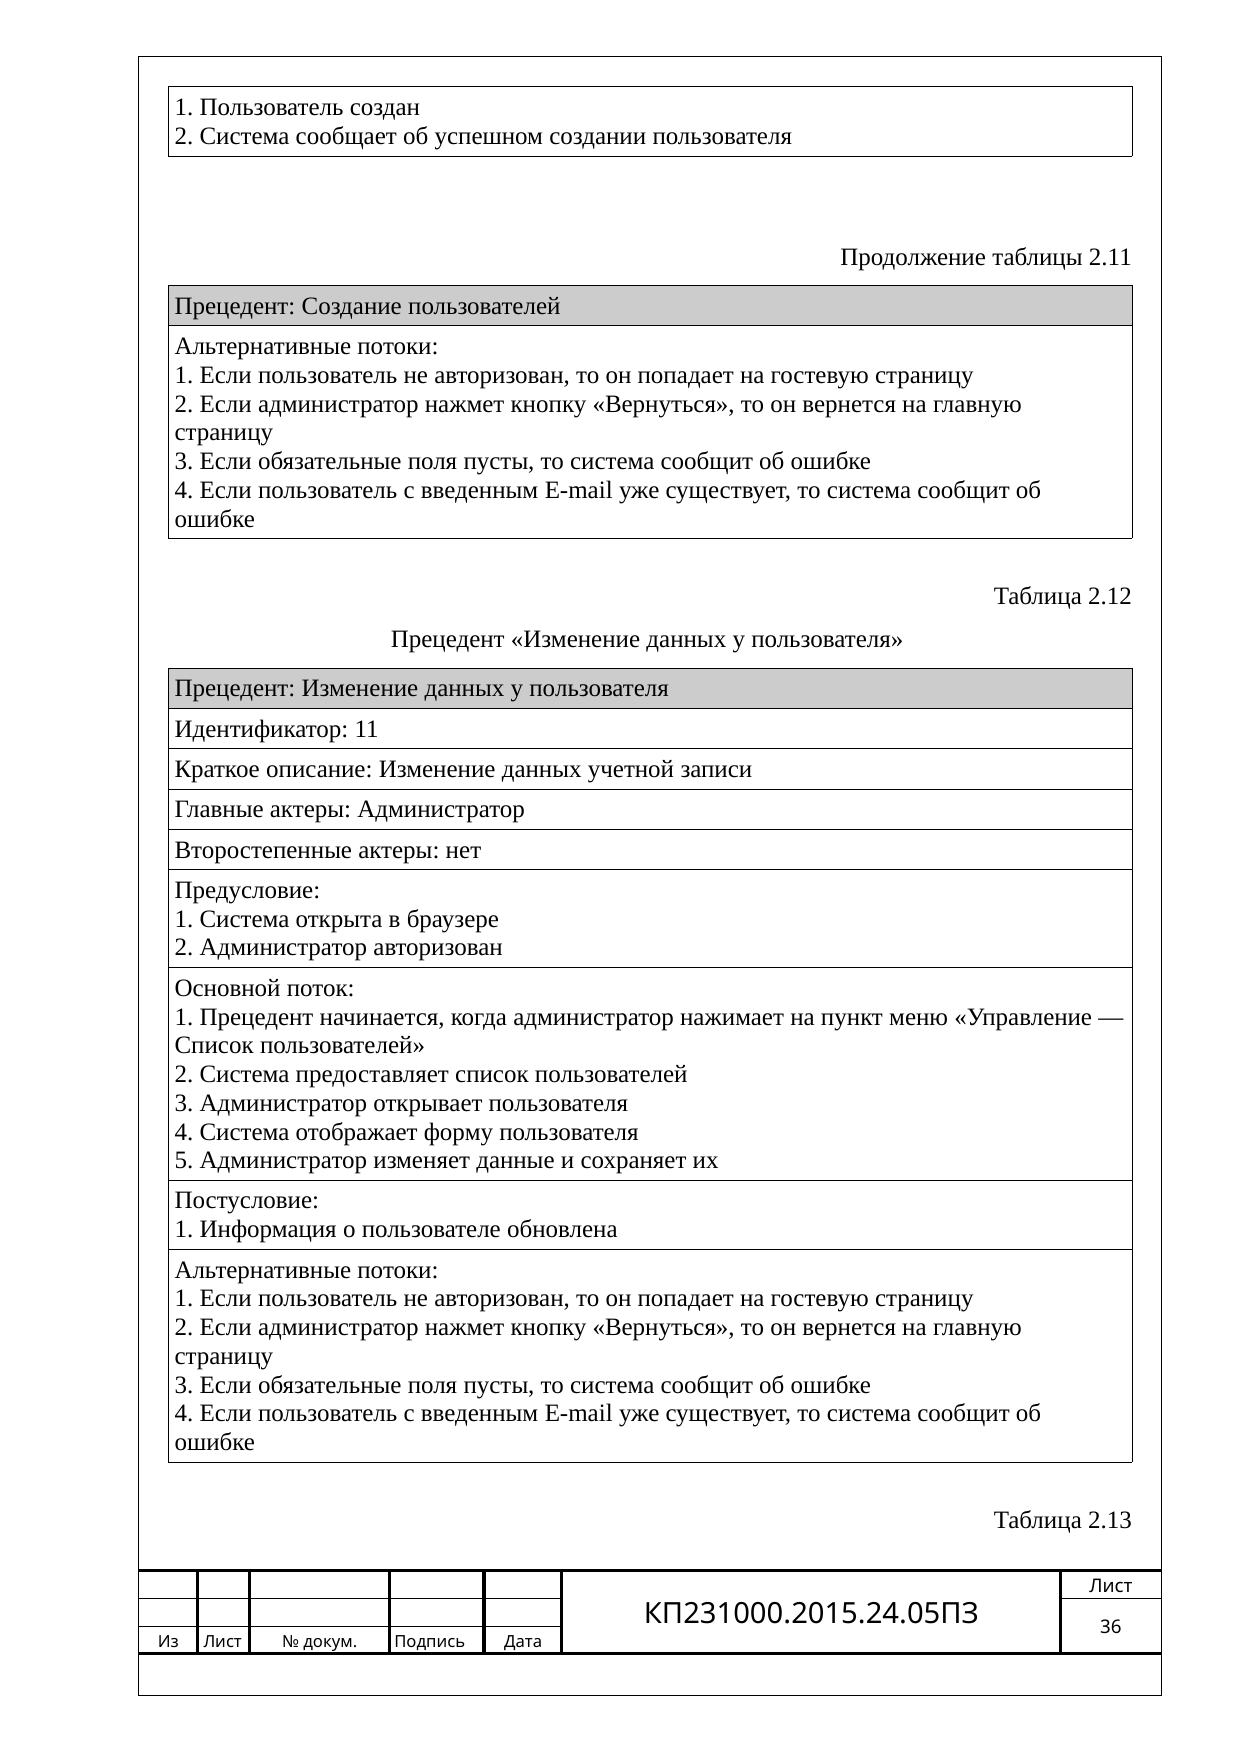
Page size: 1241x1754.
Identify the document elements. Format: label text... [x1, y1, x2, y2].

table_cell Постусловие: 1. Информация о пользователе обновлена [169, 1181, 1132, 1249]
table_header Прецедент: Создание пользователей [169, 286, 1132, 325]
text Прецедент «Изменение данных у пользователя» [168, 624, 1132, 653]
table_cell Альтернативные потоки: 1. Если пользователь не авторизован, то он попадает на гостевую страницу 2. Если администратор нажмет кнопку «Вернуться», то он вернется на главную страницу 3. Если обязательные поля пусты, то система сообщит об ошибке 4. Если пользователь с введенным E-mail уже существует, то система сообщит об ошибке [169, 1250, 1132, 1462]
table_cell 1. Пользователь создан 2. Система сообщает об успешном создании пользователя [169, 87, 1132, 156]
table_cell Предусловие: 1. Система открыта в браузере 2. Администратор авторизован [169, 870, 1132, 967]
table_cell Альтернативные потоки: 1. Если пользователь не авторизован, то он попадает на гостевую страницу 2. Если администратор нажмет кнопку «Вернуться», то он вернется на главную страницу 3. Если обязательные поля пусты, то система сообщит об ошибке 4. Если пользователь с введенным E-mail уже существует, то система сообщит об ошибке [169, 326, 1132, 538]
table_cell Идентификатор: 11 [169, 709, 1132, 748]
text Таблица 2.12 [168, 581, 1132, 610]
table_header Прецедент: Изменение данных у пользователя [169, 669, 1132, 708]
text Продолжение таблицы 2.11 [168, 242, 1132, 271]
table_cell Краткое описание: Изменение данных учетной записи [169, 749, 1132, 788]
table_cell Второстепенные актеры: нет [169, 830, 1132, 869]
table_cell Главные актеры: Администратор [169, 790, 1132, 829]
table_cell Основной поток: 1. Прецедент начинается, когда администратор нажимает на пункт меню «Управление — Список пользователей» 2. Система предоставляет список пользователей 3. Администратор открывает пользователя 4. Система отображает форму пользователя 5. Администратор изменяет данные и сохраняет их [169, 968, 1132, 1180]
text Таблица 2.13 [168, 1505, 1132, 1534]
